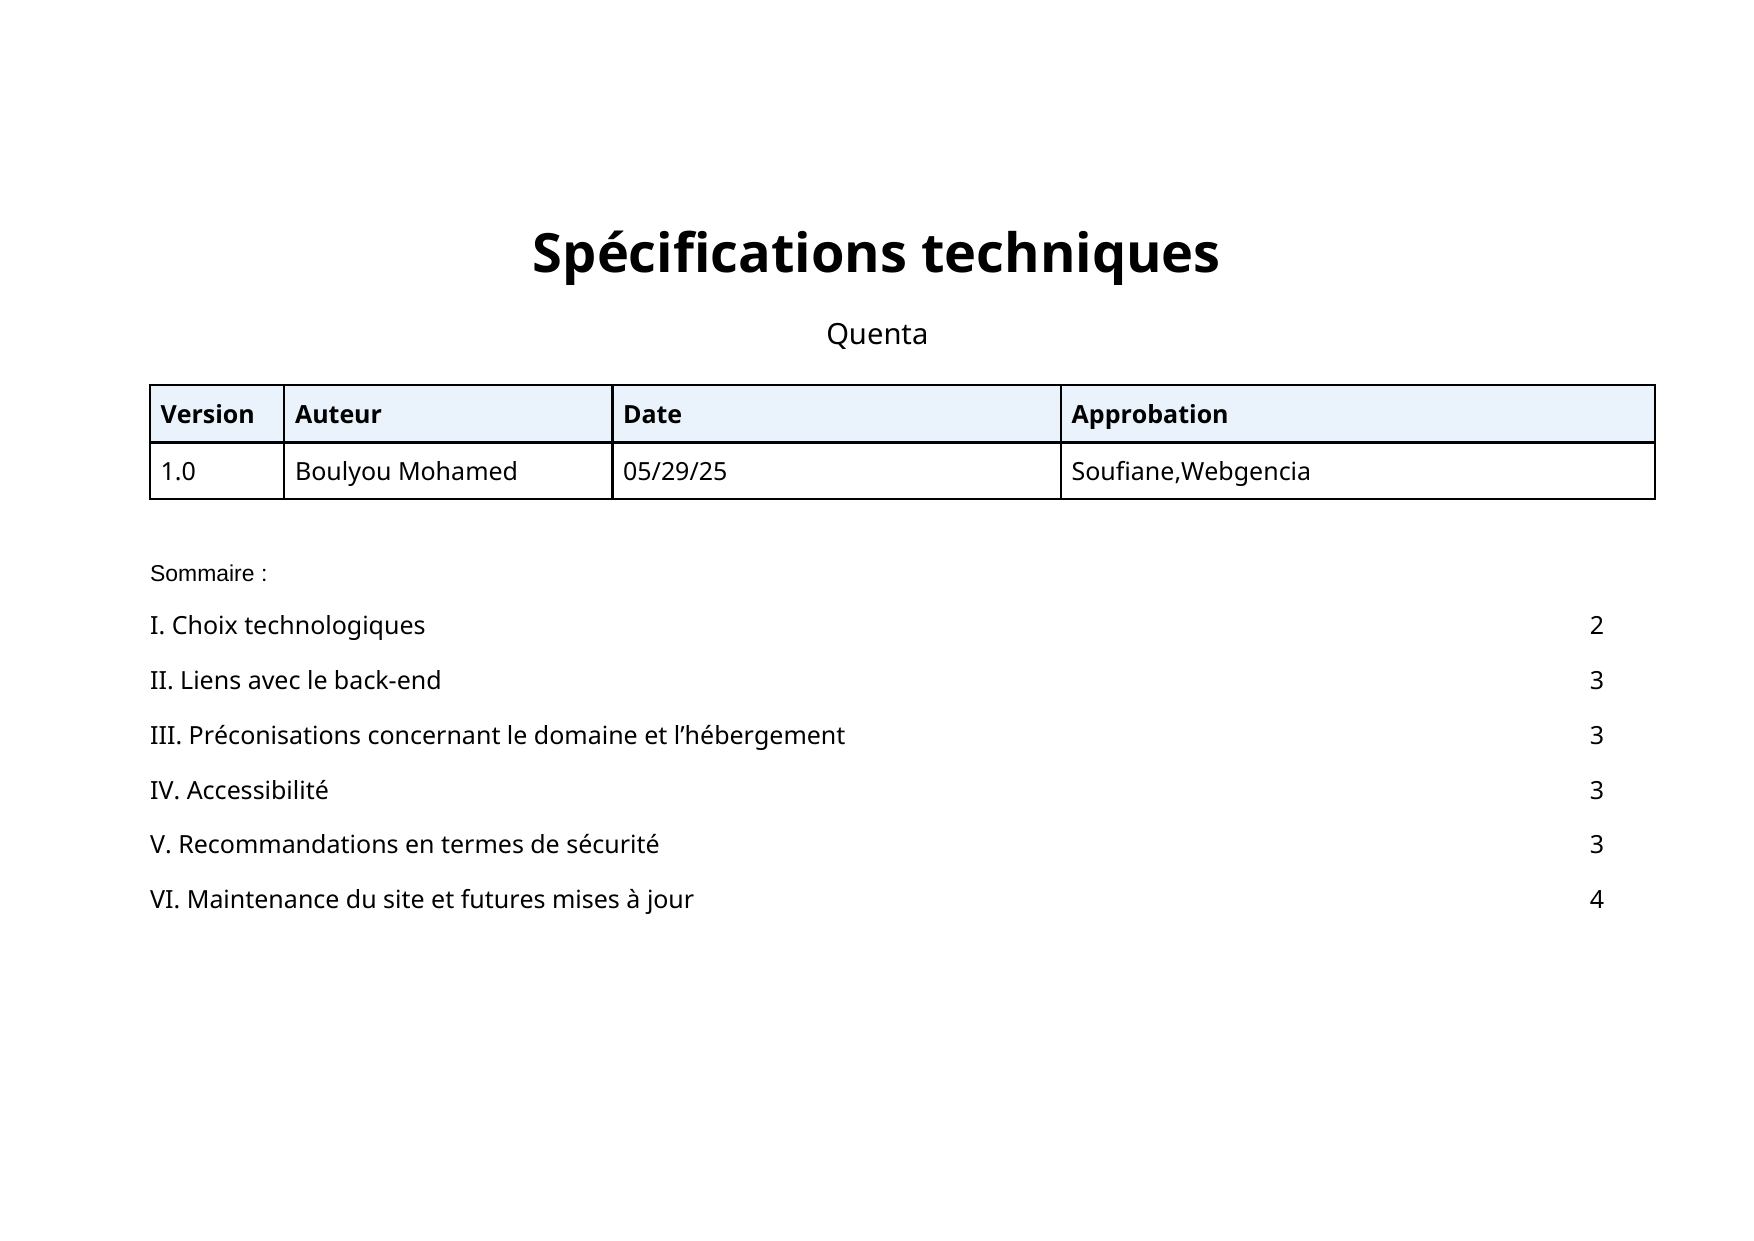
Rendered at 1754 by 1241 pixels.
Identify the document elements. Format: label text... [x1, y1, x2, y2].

table_header Auteur [285, 386, 611, 441]
text VI. Maintenance du site et futures mises à jour 4 [150, 882, 1604, 916]
table_cell 1.0 [151, 444, 283, 498]
text IV. Accessibilité 3 [150, 772, 1604, 806]
text V. Recommandations en termes de sécurité 3 [150, 827, 1604, 861]
table_cell Boulyou Mohamed [285, 444, 611, 498]
text III. Préconisations concernant le domaine et l’hébergement 3 [150, 717, 1604, 751]
table_cell Soufiane,Webgencia [1062, 444, 1654, 498]
text I. Choix technologiques 2 [150, 608, 1604, 642]
text II. Liens avec le back-end 3 [150, 662, 1604, 697]
table_header Version [151, 386, 283, 441]
table_header Date [614, 386, 1060, 441]
text Sommaire : [150, 560, 1604, 587]
title Spécifications techniques [150, 215, 1604, 288]
table_cell 29/05/25 [614, 444, 1060, 498]
table_header Approbation [1062, 386, 1654, 441]
text Quenta [150, 313, 1604, 353]
